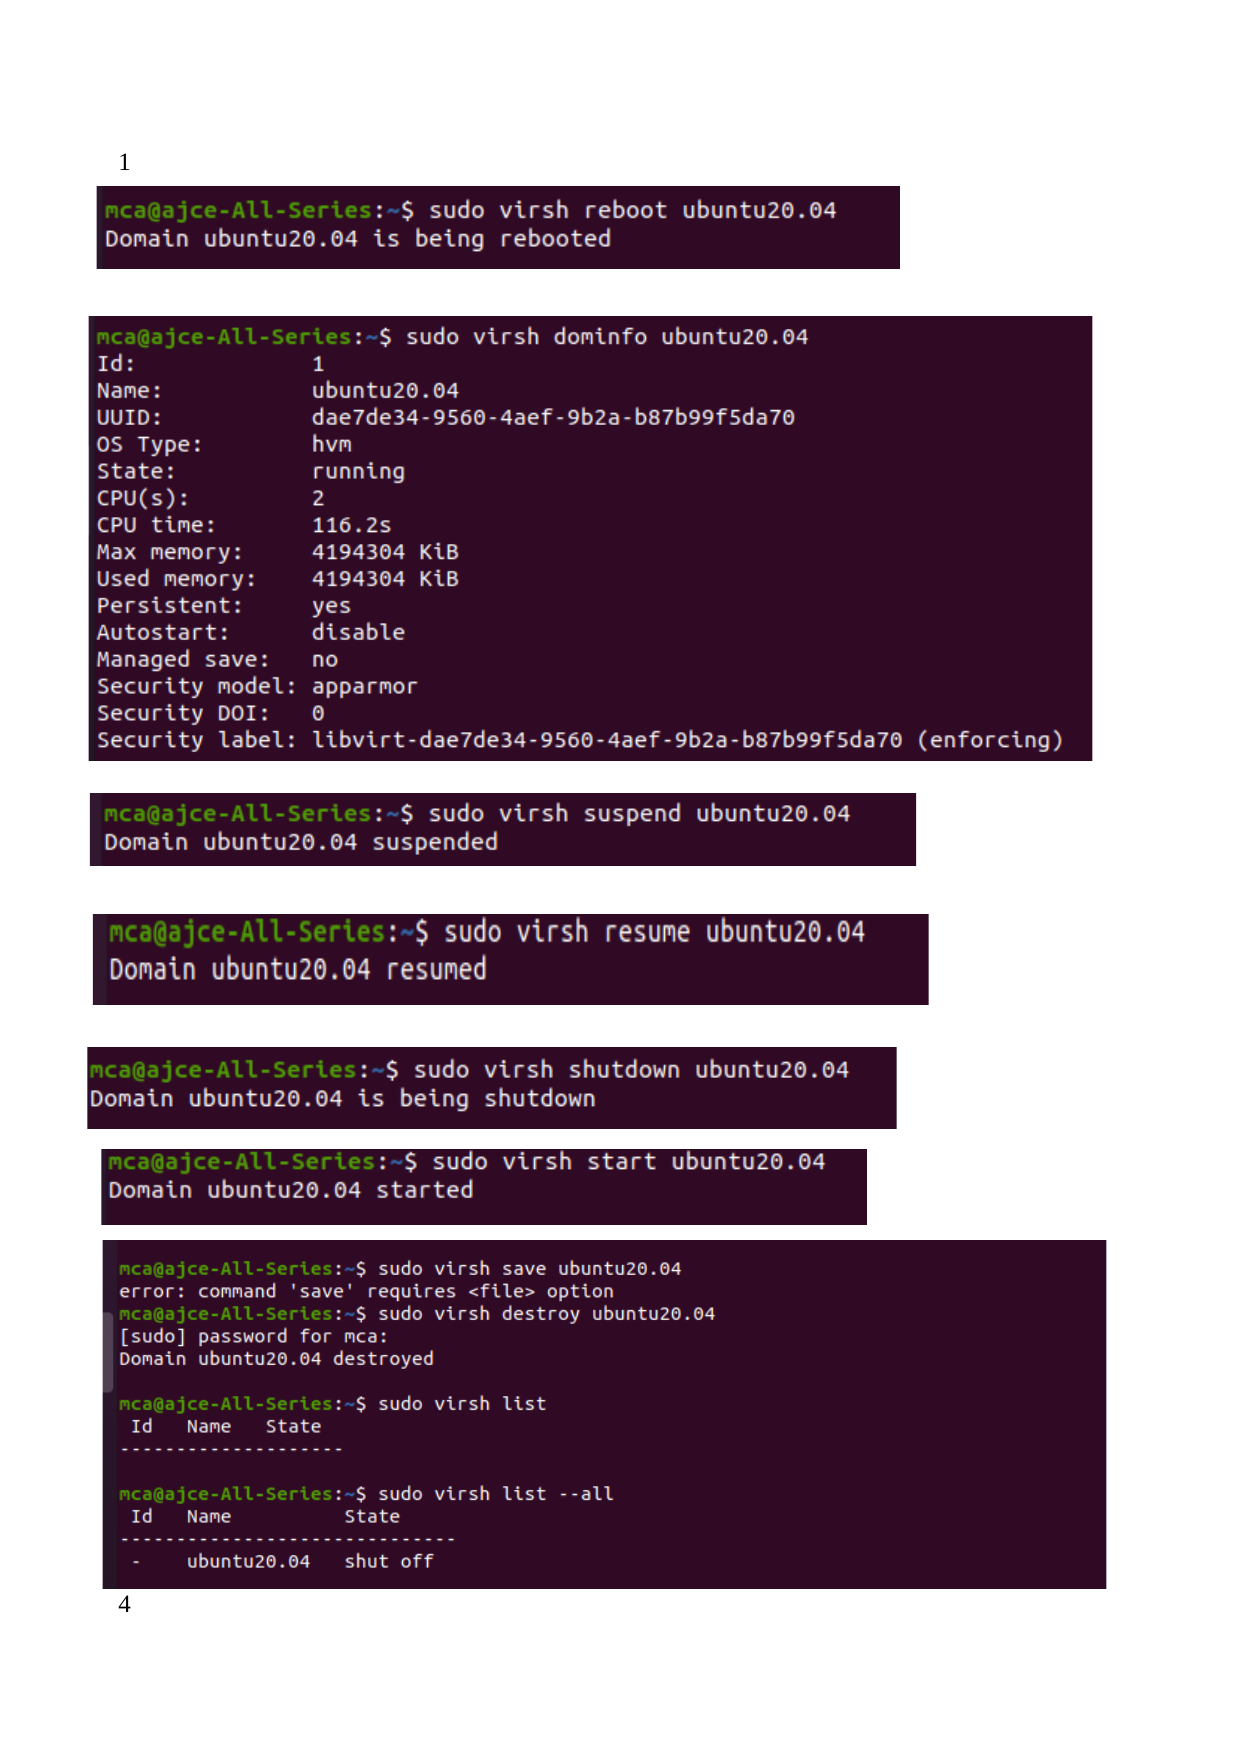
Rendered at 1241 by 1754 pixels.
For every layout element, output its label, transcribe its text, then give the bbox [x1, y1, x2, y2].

picture [102, 1240, 1107, 1589]
picture [96, 186, 900, 269]
picture [88, 316, 1093, 761]
text 4 [118, 1221, 1122, 1618]
picture [87, 1047, 897, 1129]
picture [101, 1149, 867, 1225]
text 1 [118, 147, 1122, 176]
picture [92, 914, 929, 1005]
picture [89, 793, 917, 866]
